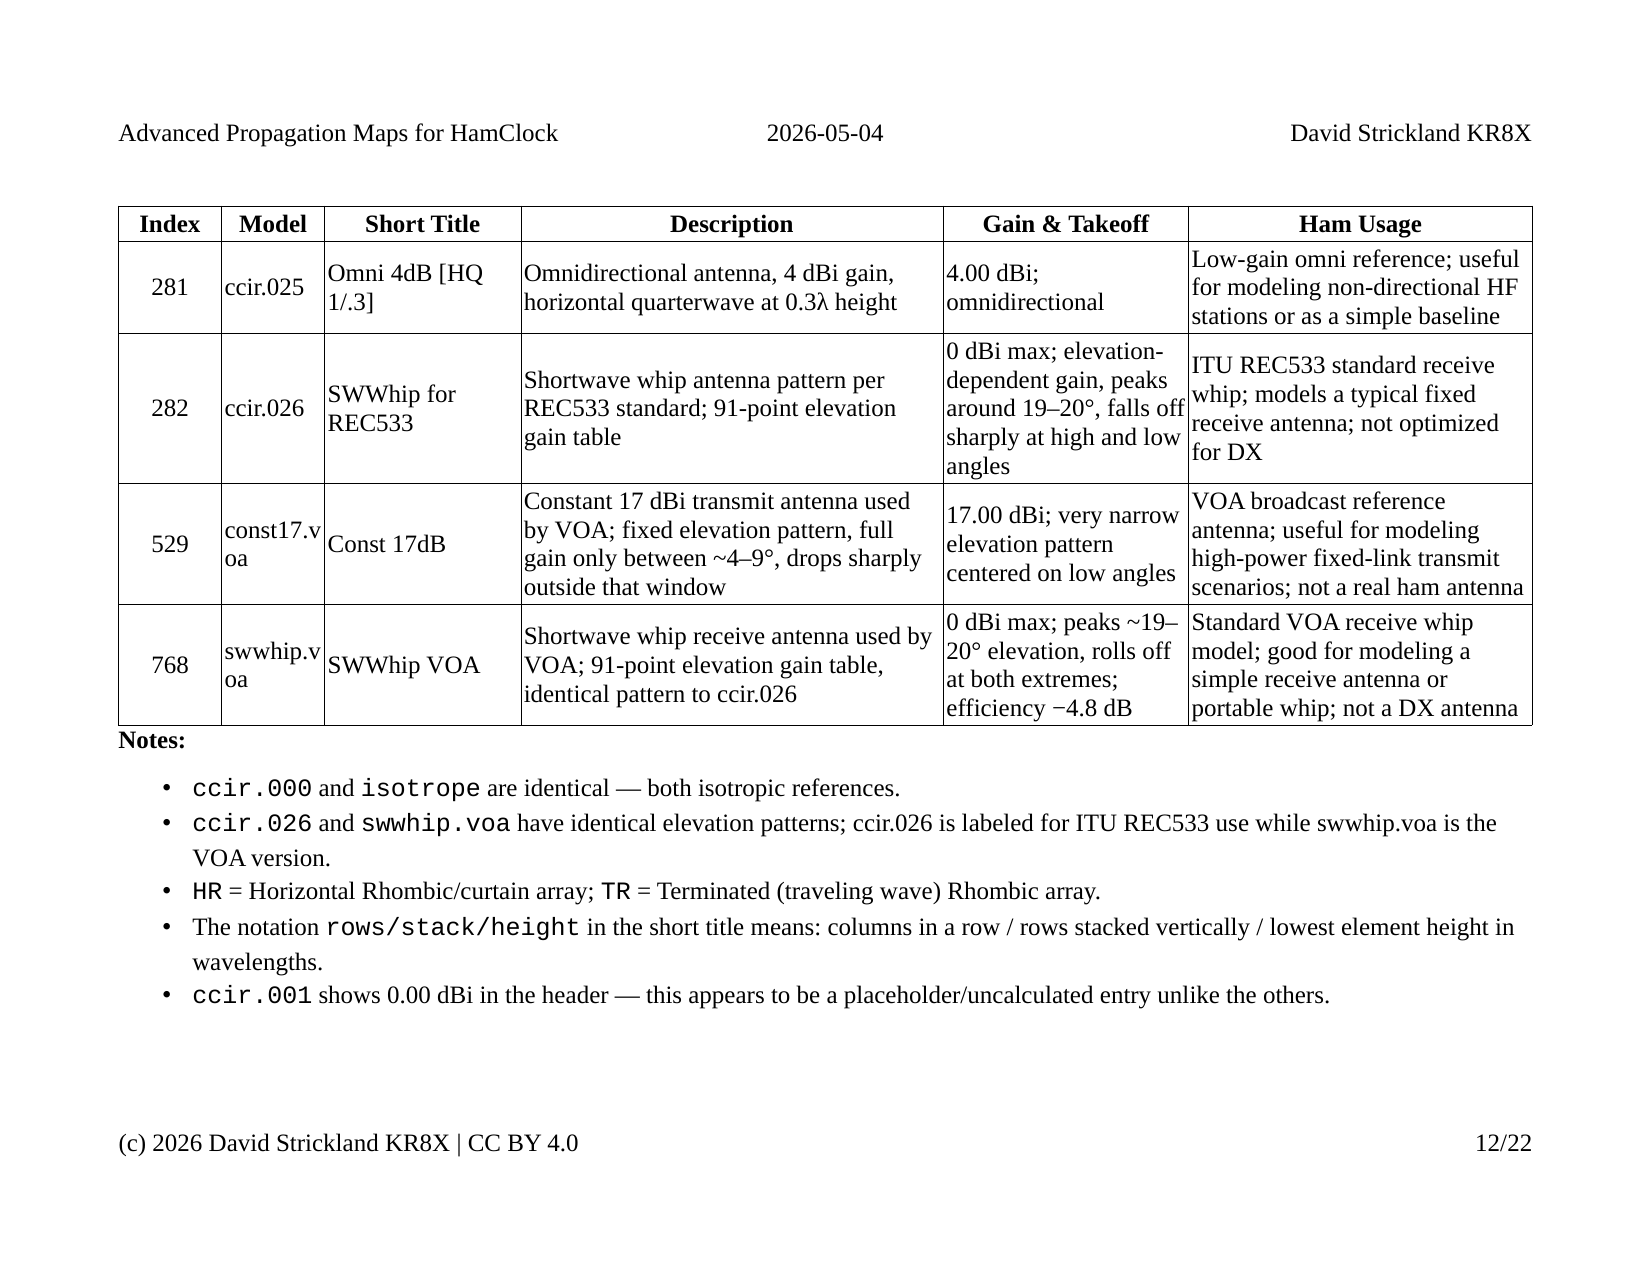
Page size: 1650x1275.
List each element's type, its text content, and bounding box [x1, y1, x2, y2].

table_cell 0 dBi max; peaks ~19–20° elevation, rolls off at both extremes; efficiency −4.8 dB [944, 605, 1188, 725]
table_header Gain & Takeoff [944, 207, 1188, 241]
table_cell 282 [119, 334, 221, 483]
table_cell VOA broadcast reference antenna; useful for modeling high-power fixed-link transmit scenarios; not a real ham antenna [1189, 484, 1532, 604]
table_cell 768 [119, 605, 221, 725]
list ccir.026 and swwhip.voa have identical elevation patterns; ccir.026 is labeled for ITU REC533 use while swwhip.voa is the VOA version. [162, 808, 1532, 872]
table_cell 4.00 dBi; omnidirectional [944, 242, 1188, 333]
table_cell 0 dBi max; elevation-dependent gain, peaks around 19–20°, falls off sharply at high and low angles [944, 334, 1188, 483]
table_cell ccir.026 [222, 334, 324, 483]
table_cell 529 [119, 484, 221, 604]
table_cell Low-gain omni reference; useful for modeling non-directional HF stations or as a simple baseline [1189, 242, 1532, 333]
table_cell swwhip.voa [222, 605, 324, 725]
list HR = Horizontal Rhombic/curtain array; TR = Terminated (traveling wave) Rhombic array. [162, 876, 1532, 907]
table_cell SWWhip VOA [325, 605, 521, 725]
table_cell Omni 4dB [HQ 1/.3] [325, 242, 521, 333]
table_header Description [522, 207, 943, 241]
table_cell 17.00 dBi; very narrow elevation pattern centered on low angles [944, 484, 1188, 604]
table_cell Standard VOA receive whip model; good for modeling a simple receive antenna or portable whip; not a DX antenna [1189, 605, 1532, 725]
table_header Ham Usage [1189, 207, 1532, 241]
table_header Short Title [325, 207, 521, 241]
list ccir.000 and isotrope are identical — both isotropic references. [162, 773, 1532, 804]
table_cell 281 [119, 242, 221, 333]
table_cell Shortwave whip antenna pattern per REC533 standard; 91-point elevation gain table [522, 334, 943, 483]
text Notes: [118, 726, 1532, 754]
table_cell ccir.025 [222, 242, 324, 333]
list The notation rows/stack/height in the short title means: columns in a row / rows stacked vertically / lowest element height in wavelengths. [162, 912, 1532, 976]
table_cell Constant 17 dBi transmit antenna used by VOA; fixed elevation pattern, full gain only between ~4–9°, drops sharply outside that window [522, 484, 943, 604]
table_header Index [119, 207, 221, 241]
table_header Model [222, 207, 324, 241]
list ccir.001 shows 0.00 dBi in the header — this appears to be a placeholder/uncalculated entry unlike the others. [162, 980, 1532, 1011]
table_cell Shortwave whip receive antenna used by VOA; 91-point elevation gain table, identical pattern to ccir.026 [522, 605, 943, 725]
table_cell Omnidirectional antenna, 4 dBi gain, horizontal quarterwave at 0.3λ height [522, 242, 943, 333]
table_cell ITU REC533 standard receive whip; models a typical fixed receive antenna; not optimized for DX [1189, 334, 1532, 483]
table_cell const17.voa [222, 484, 324, 604]
table_cell Const 17dB [325, 484, 521, 604]
table_cell SWWhip for REC533 [325, 334, 521, 483]
